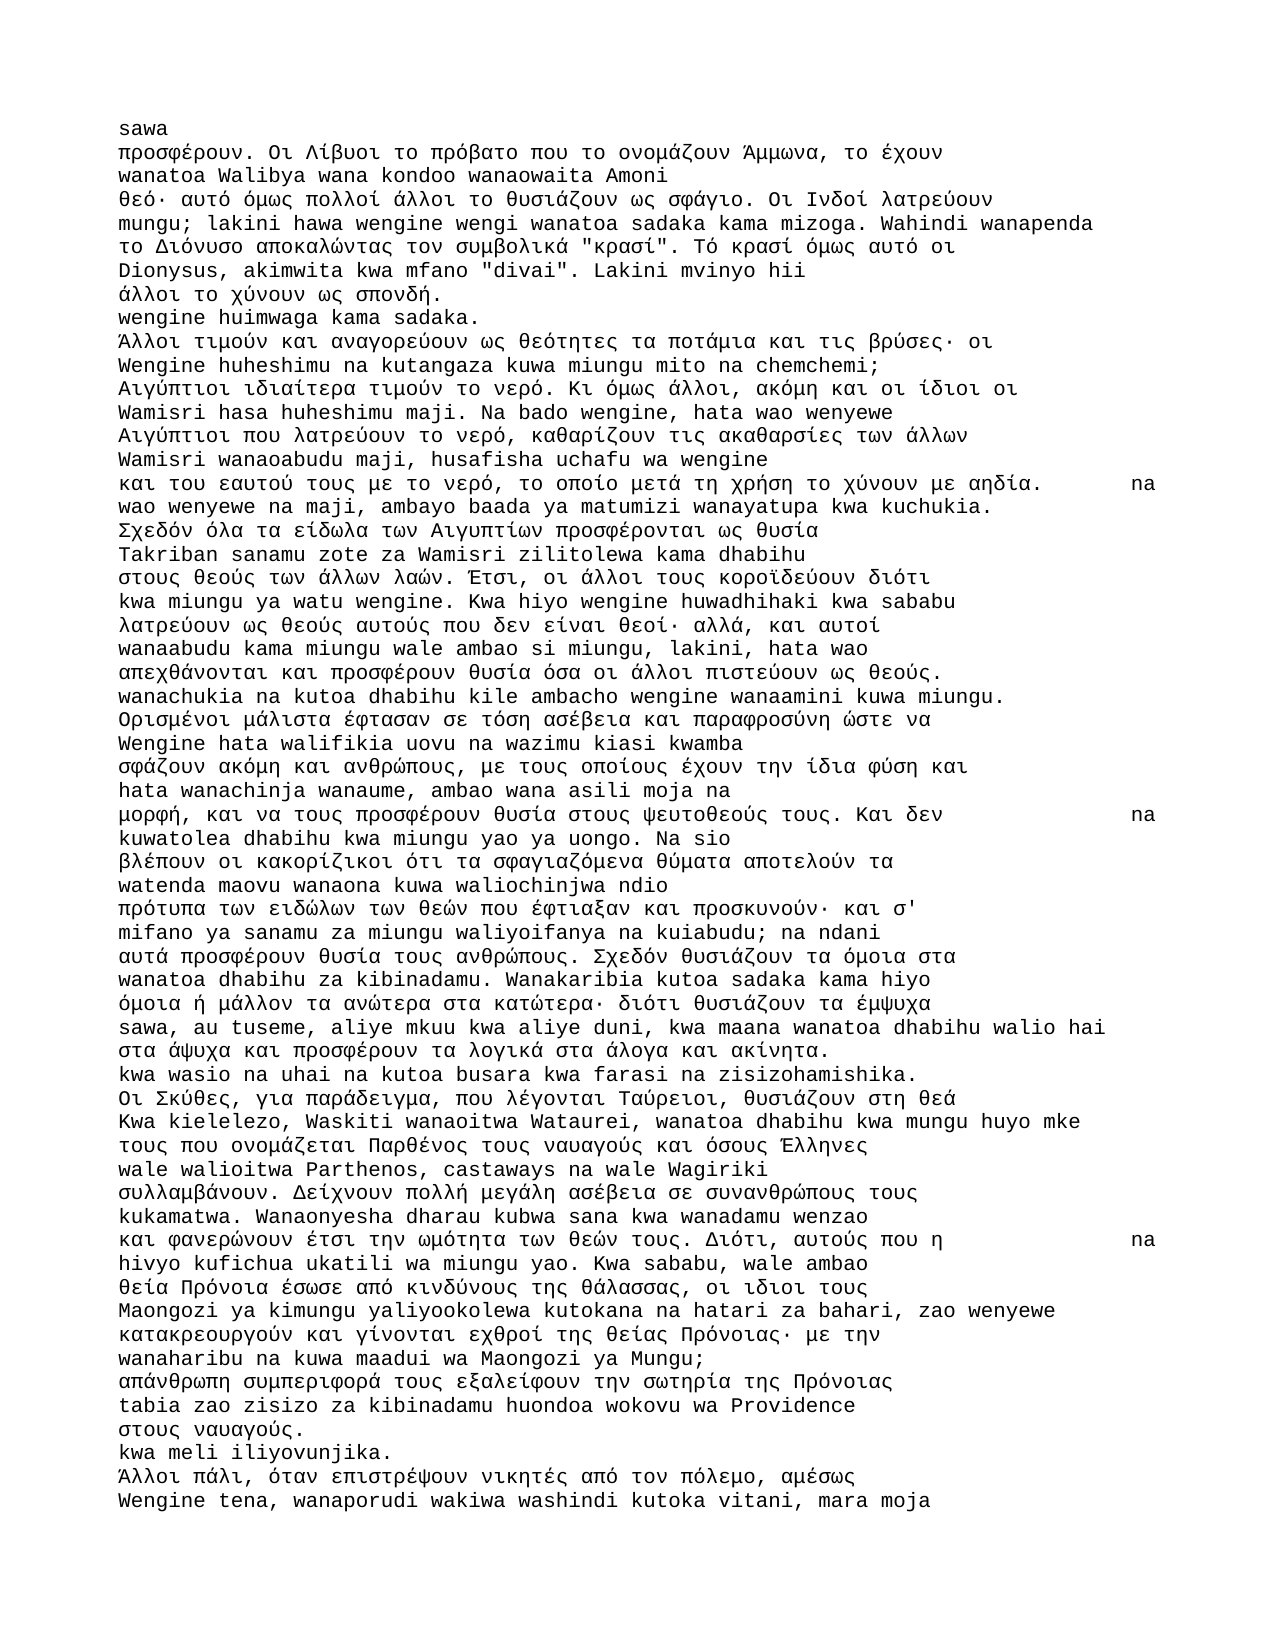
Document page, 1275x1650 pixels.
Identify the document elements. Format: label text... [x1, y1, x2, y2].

text όμοια ή μάλλον τα ανώτερα στα κατώτερα· διότι θυσιάζουν τα έμψυχα sawa, au tuseme, aliye mkuu kwa aliye duni, kwa maana wanatoa dhabihu walio hai [118, 993, 1157, 1040]
text στους θεούς των άλλων λαών. Έτσι, οι άλλοι τους κοροϊδεύουν διότι kwa miungu ya watu wengine. Kwa hiyo wengine huwadhihaki kwa sababu [118, 567, 1157, 615]
text στα άψυχα και προσφέρουν τα λογικά στα άλογα και ακίνητα. kwa wasio na uhai na kutoa busara kwa farasi na zisizohamishika. [118, 1040, 1157, 1088]
text Σχεδόν όλα τα είδωλα των Αιγυπτίων προσφέρονται ως θυσία Takriban sanamu zote za Wamisri zilitolewa kama dhabihu [118, 520, 1157, 567]
text Άλλοι τιμούν και αναγορεύουν ως θεότητες τα ποτάμια και τις βρύσες· οι Wengine huheshimu na kutangaza kuwa miungu mito na chemchemi; [118, 331, 1157, 378]
text το Διόνυσο αποκαλώντας τον συμβολικά "κρασί". Τό κρασί όμως αυτό οι Dionysus, akimwita kwa mfano "divai". Lakini mvinyo hii [118, 236, 1157, 284]
text βλέπουν οι κακορίζικοι ότι τα σφαγιαζόμενα θύματα αποτελούν τα watenda maovu wanaona kuwa waliochinjwa ndio [118, 851, 1157, 898]
text κατακρεουργούν και γίνονται εχθροί της θείας Πρόνοιας· με την wanaharibu na kuwa maadui wa Maongozi ya Mungu; [118, 1324, 1157, 1371]
text αυτά προσφέρουν θυσία τους ανθρώπους. Σχεδόν θυσιάζουν τα όμοια στα wanatoa dhabihu za kibinadamu. Wanakaribia kutoa sadaka kama hiyo [118, 946, 1157, 993]
text Αιγύπτιοι που λατρεύουν το νερό, καθαρίζουν τις ακαθαρσίες των άλλων Wamisri wanaoabudu maji, husafisha uchafu wa wengine [118, 426, 1157, 473]
text σφάζουν ακόμη και ανθρώπους, με τους οποίους έχουν την ίδια φύση και hata wanachinja wanaume, ambao wana asili moja na [118, 757, 1157, 804]
text τους που ονομάζεται Παρθένος τους ναυαγούς και όσους Έλληνες wale walioitwa Parthenos, castaways na wale Wagiriki [118, 1135, 1157, 1182]
text Ορισμένοι μάλιστα έφτασαν σε τόση ασέβεια και παραφροσύνη ώστε να Wengine hata walifikia uovu na wazimu kiasi kwamba [118, 709, 1157, 757]
text και φανερώνουν έτσι την ωμότητα των θεών τους. Διότι, αυτούς που η na hivyo kufichua ukatili wa miungu yao. Kwa sababu, wale ambao [118, 1229, 1157, 1277]
text λατρεύουν ως θεούς αυτούς που δεν είναι θεοί· αλλά, και αυτοί wanaabudu kama miungu wale ambao si miungu, lakini, hata wao [118, 615, 1157, 662]
text προσφέρουν. Οι Λίβυοι το πρόβατο που το ονομάζουν Άμμωνα, το έχουν wanatoa Walibya wana kondoo wanaowaita Amoni [118, 142, 1157, 189]
text μορφή, και να τους προσφέρουν θυσία στους ψευτοθεούς τους. Και δεν na kuwatolea dhabihu kwa miungu yao ya uongo. Na sio [118, 804, 1157, 851]
text Αιγύπτιοι ιδιαίτερα τιμούν το νερό. Κι όμως άλλοι, ακόμη και οι ίδιοι οι Wamisri hasa huheshimu maji. Na bado wengine, hata wao wenyewe [118, 378, 1157, 426]
text και του εαυτού τους με το νερό, το οποίο μετά τη χρήση το χύνουν με αηδία. na wao wenyewe na maji, ambayo baada ya matumizi wanayatupa kwa kuchukia. [118, 473, 1157, 520]
text απάνθρωπη συμπεριφορά τους εξαλείφουν την σωτηρία της Πρόνοιας tabia zao zisizo za kibinadamu huondoa wokovu wa Providence [118, 1371, 1157, 1419]
text θεό· αυτό όμως πολλοί άλλοι το θυσιάζουν ως σφάγιο. Οι Ινδοί λατρεύουν mungu; lakini hawa wengine wengi wanatoa sadaka kama mizoga. Wahindi wanapenda [118, 189, 1157, 236]
text Άλλοι πάλι, όταν επιστρέψουν νικητές από τον πόλεμο, αμέσως Wengine tena, wanaporudi wakiwa washindi kutoka vitani, mara moja [118, 1466, 1157, 1513]
text sawa [118, 118, 1157, 142]
text συλλαμβάνουν. Δείχνουν πολλή μεγάλη ασέβεια σε συνανθρώπους τους kukamatwa. Wanaonyesha dharau kubwa sana kwa wanadamu wenzao [118, 1182, 1157, 1229]
text Οι Σκύθες, για παράδειγμα, που λέγονται Ταύρειοι, θυσιάζουν στη θεά Kwa kielelezo, Waskiti wanaoitwa Wataurei, wanatoa dhabihu kwa mungu huyo mke [118, 1088, 1157, 1135]
text άλλοι το χύνουν ως σπονδή. wengine huimwaga kama sadaka. [118, 284, 1157, 331]
text πρότυπα των ειδώλων των θεών που έφτιαξαν και προσκυνούν· και σ' mifano ya sanamu za miungu waliyoifanya na kuiabudu; na ndani [118, 898, 1157, 946]
text θεία Πρόνοια έσωσε από κινδύνους της θάλασσας, οι ιδιοι τους Maongozi ya kimungu yaliyookolewa kutokana na hatari za bahari, zao wenyewe [118, 1277, 1157, 1324]
text απεχθάνονται και προσφέρουν θυσία όσα οι άλλοι πιστεύουν ως θεούς. wanachukia na kutoa dhabihu kile ambacho wengine wanaamini kuwa miungu. [118, 662, 1157, 709]
text στους ναυαγούς. kwa meli iliyovunjika. [118, 1419, 1157, 1466]
